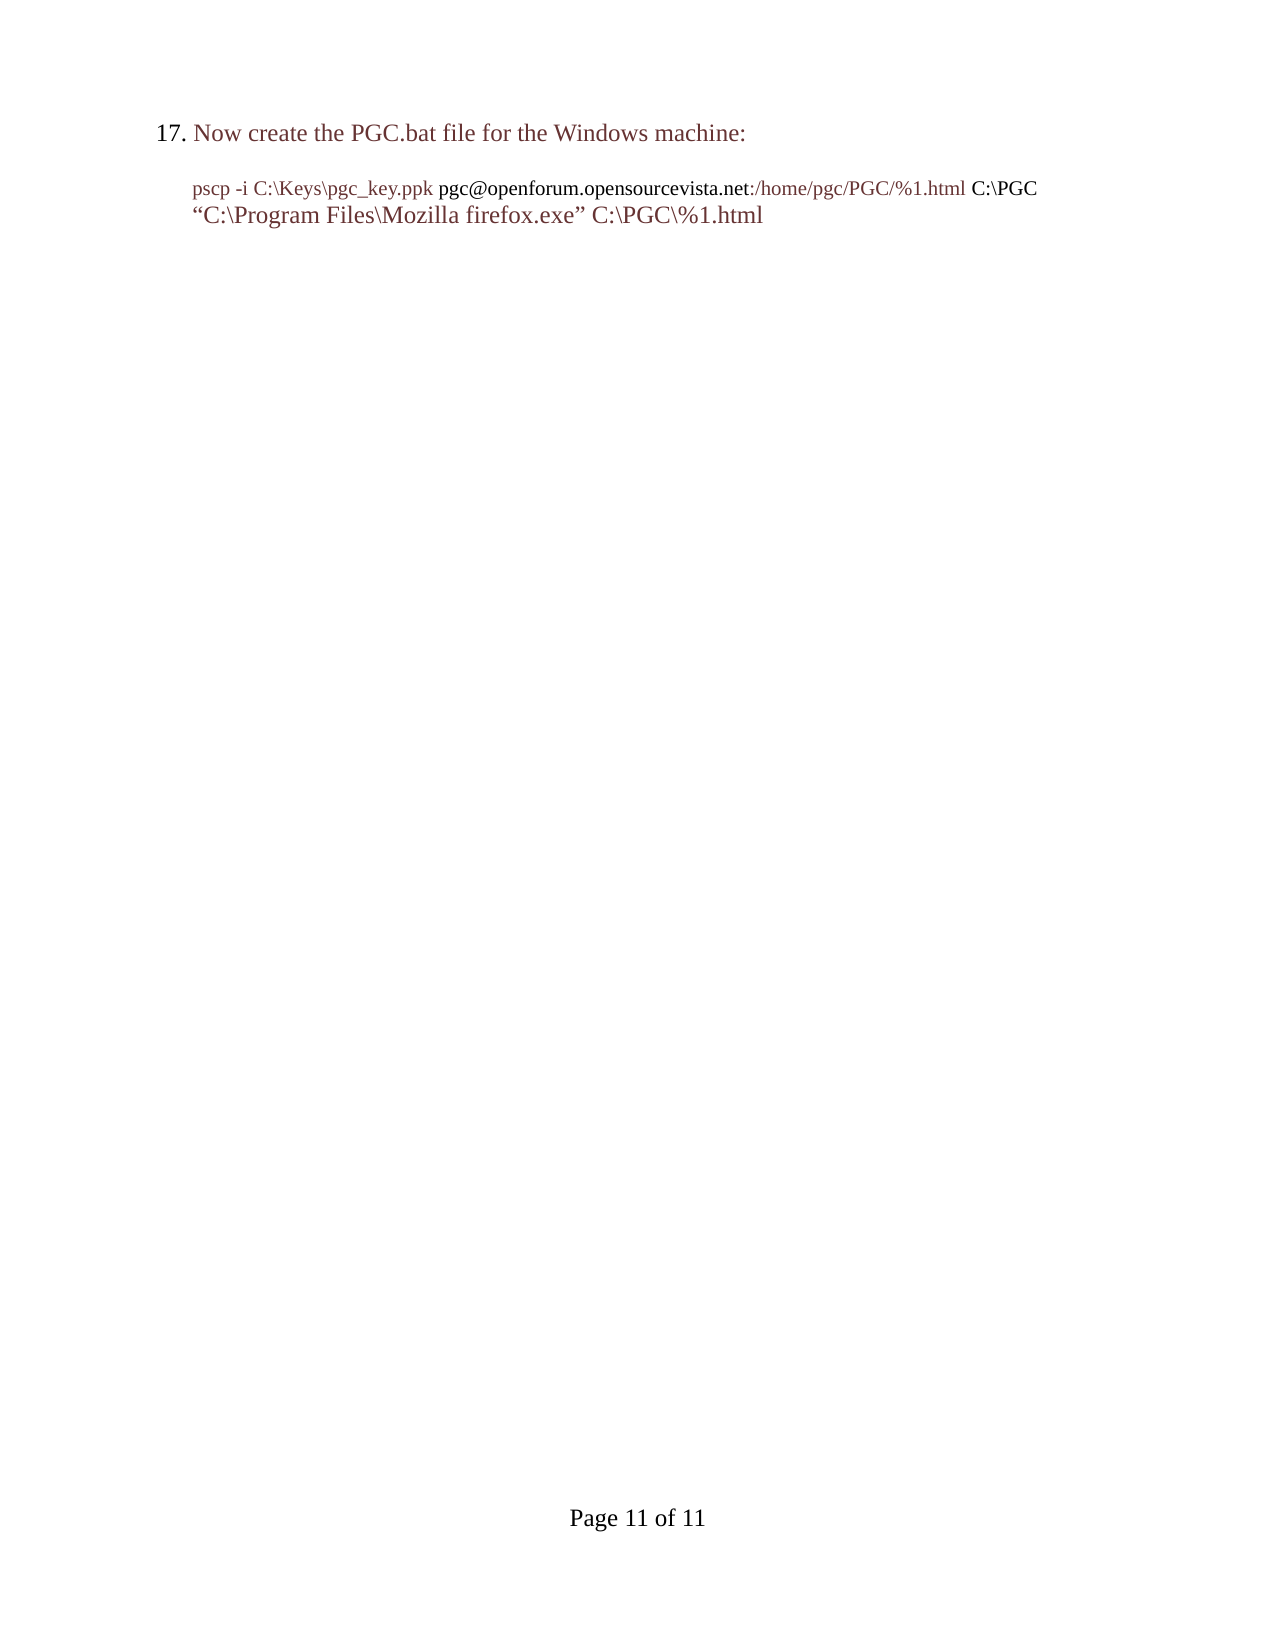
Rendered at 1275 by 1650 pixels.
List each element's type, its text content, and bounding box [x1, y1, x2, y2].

list Now create the PGC.bat file for the Windows machine: [156, 118, 1157, 147]
text pscp -i C:\Keys\pgc_key.ppk pgc@openforum.opensourcevista.net:/home/pgc/PGC/%1.html C:\PGC [192, 176, 1157, 200]
text “C:\Program Files\Mozilla firefox.exe” C:\PGC\%1.html [192, 200, 1157, 229]
